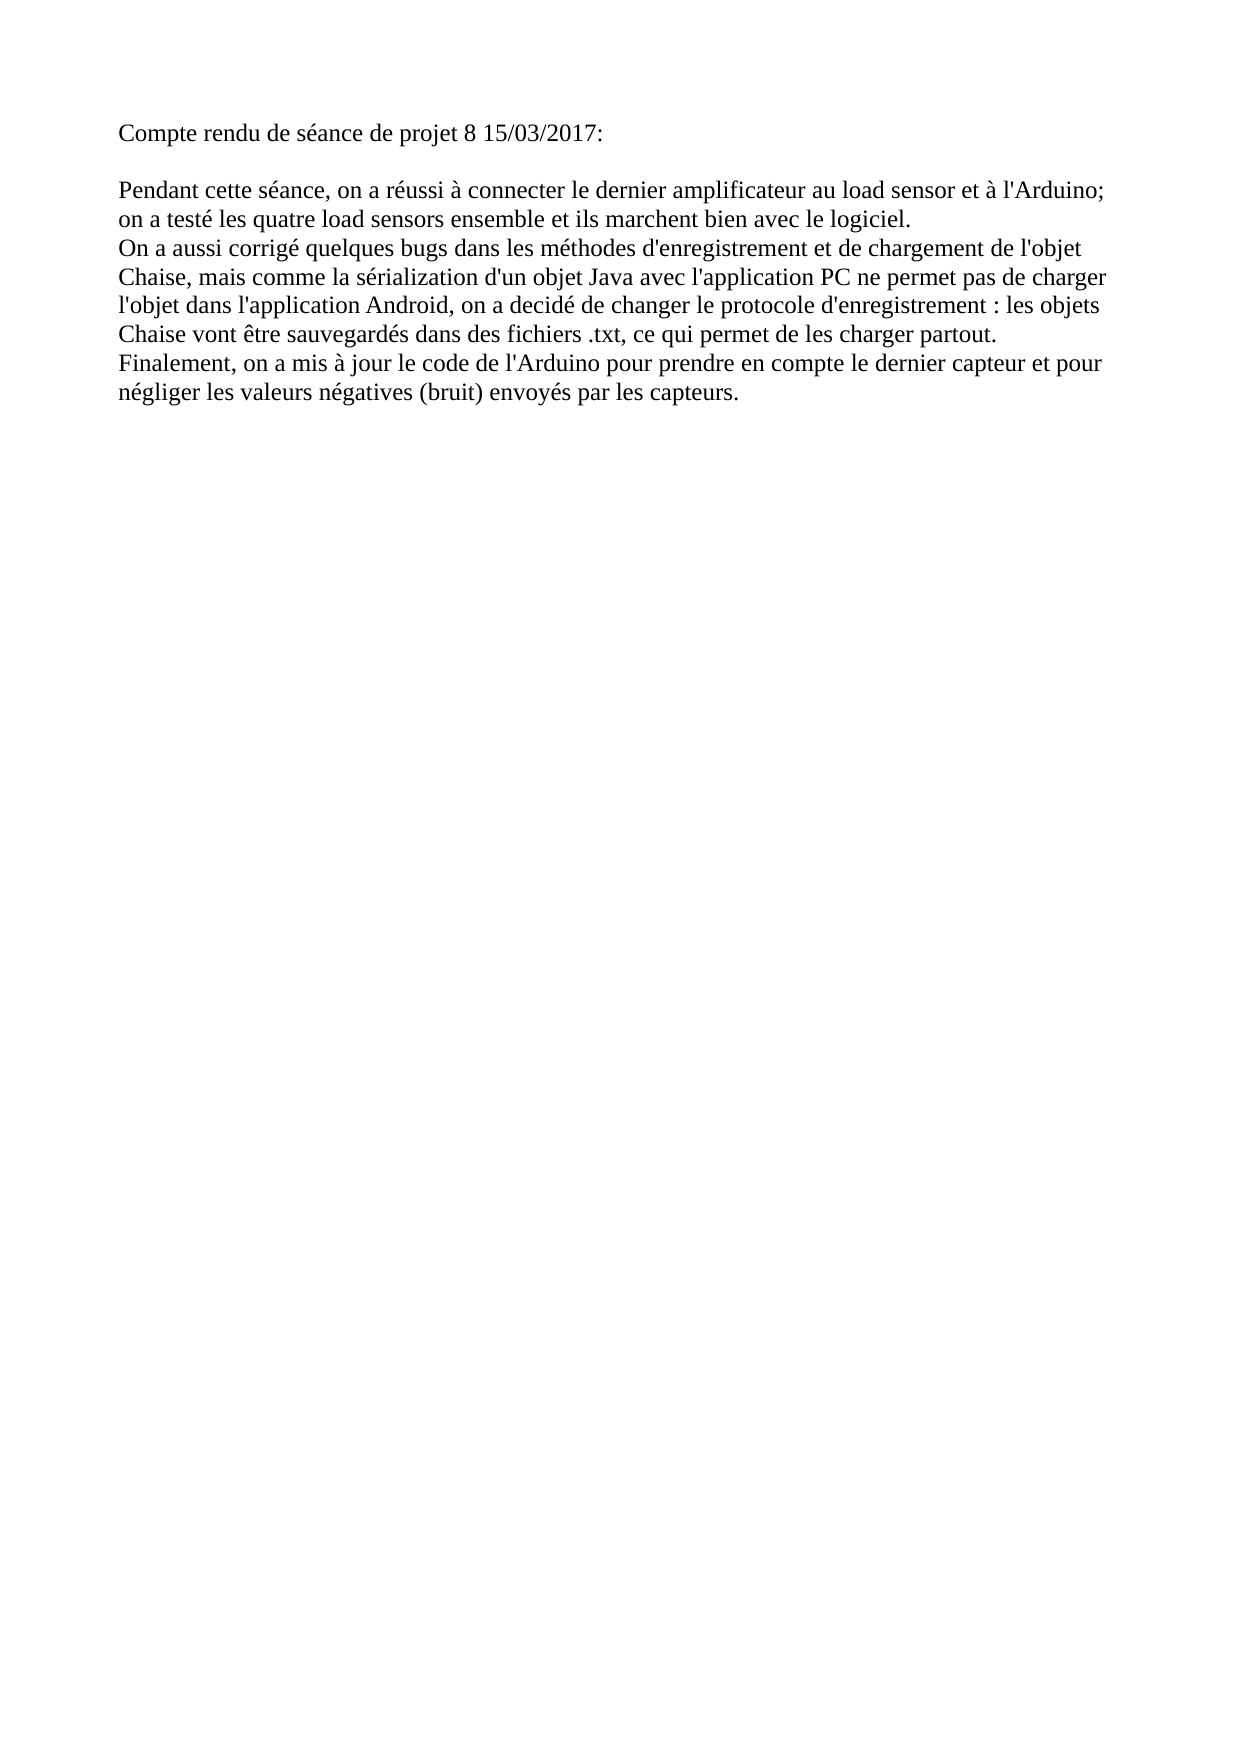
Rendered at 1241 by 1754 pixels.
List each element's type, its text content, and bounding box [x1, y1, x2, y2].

text Finalement, on a mis à jour le code de l'Arduino pour prendre en compte le dernier capteur et pour négliger les valeurs négatives (bruit) envoyés par les capteurs. [118, 348, 1122, 406]
text Compte rendu de séance de projet 8 15/03/2017: [118, 118, 1122, 147]
text On a aussi corrigé quelques bugs dans les méthodes d'enregistrement et de chargement de l'objet Chaise, mais comme la sérialization d'un objet Java avec l'application PC ne permet pas de charger l'objet dans l'application Android, on a decidé de changer le protocole d'enregistrement : les objets Chaise vont être sauvegardés dans des fichiers .txt, ce qui permet de les charger partout. [118, 233, 1122, 348]
text Pendant cette séance, on a réussi à connecter le dernier amplificateur au load sensor et à l'Arduino; on a testé les quatre load sensors ensemble et ils marchent bien avec le logiciel. [118, 176, 1122, 233]
